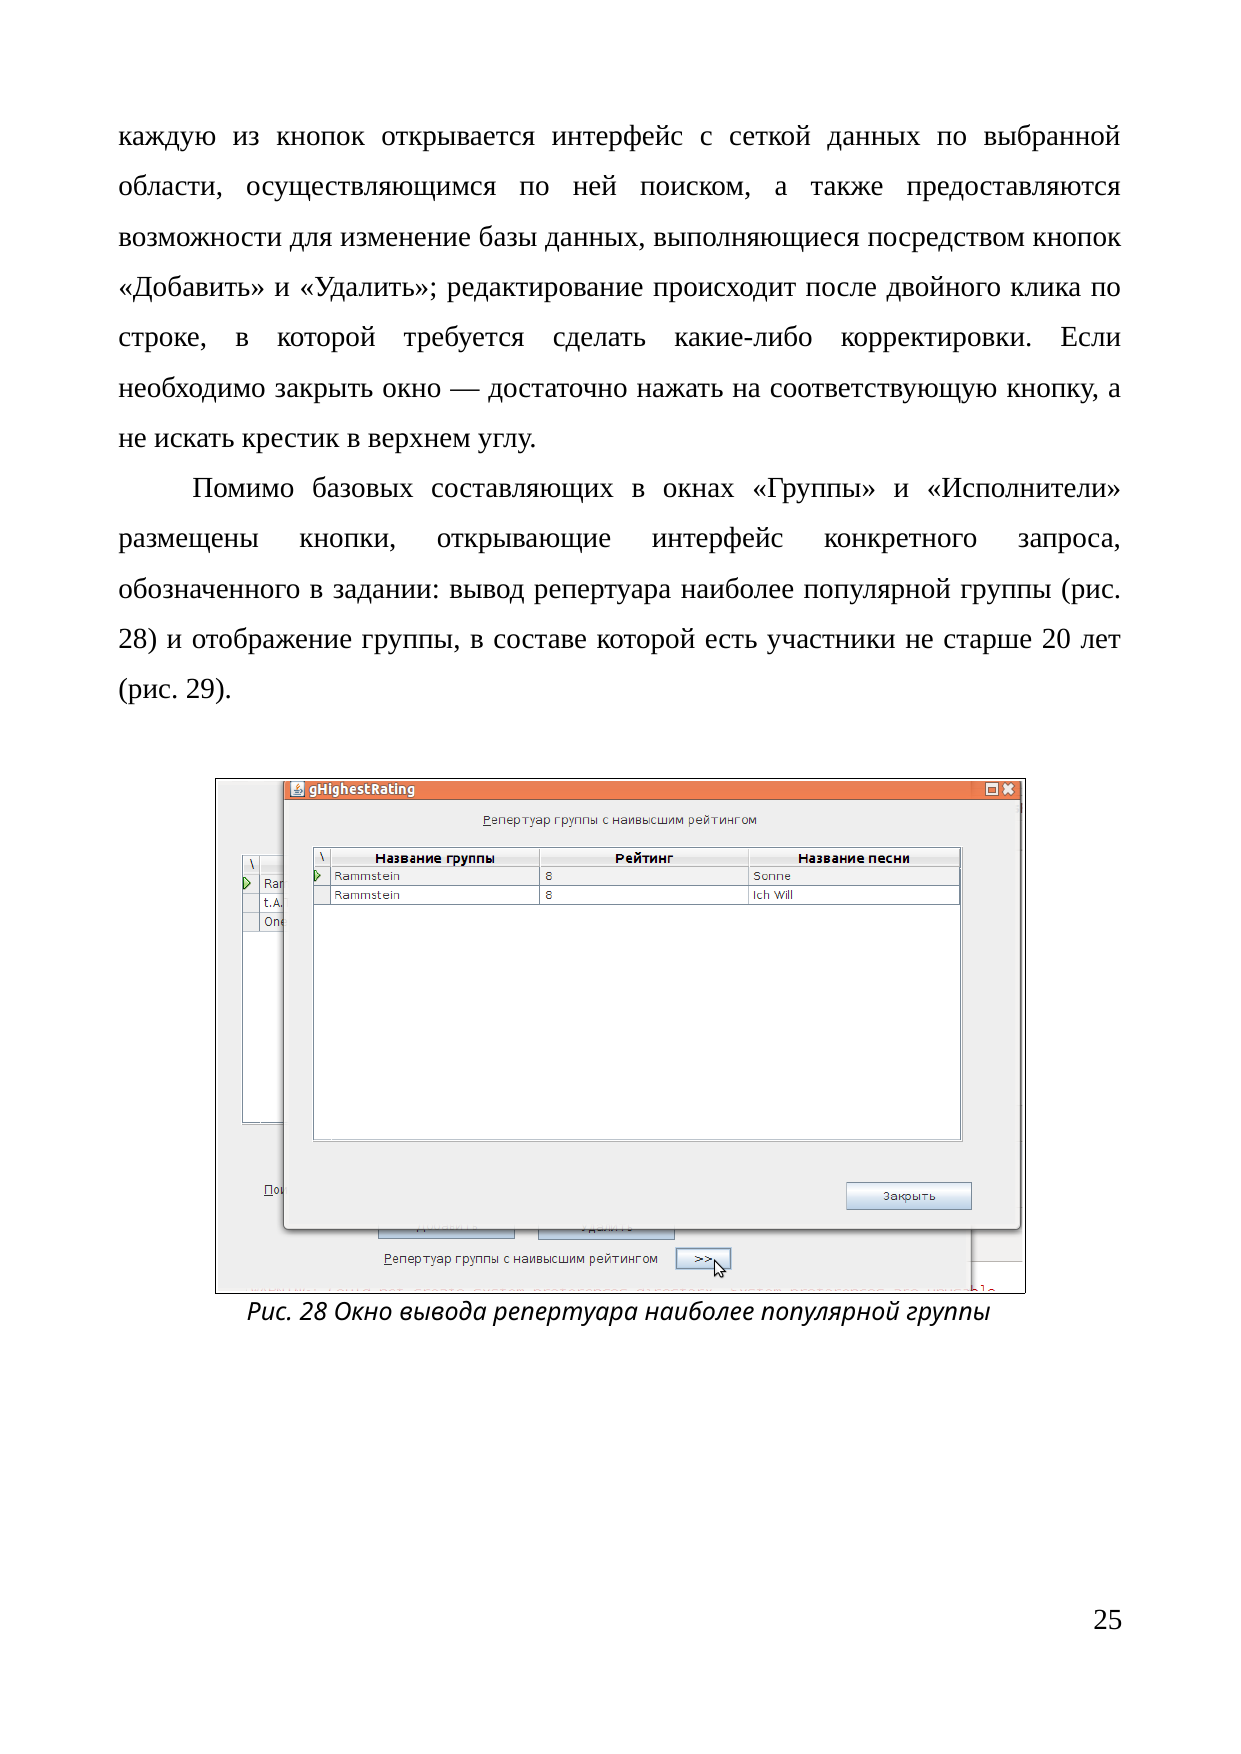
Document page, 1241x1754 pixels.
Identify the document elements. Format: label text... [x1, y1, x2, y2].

text Помимо базовых составляющих в окнах «Группы» и «Исполнители» размещены кнопки, открывающие интерфейс конкретного запроса, обозначенного в задании: вывод репертуара наиболее популярной группы (рис. 28) и отображение группы, в составе которой есть участники не старше 20 лет (рис. 29). [118, 470, 1122, 705]
table_header Рис. 28 Окно вывода репертуара наиболее популярной группы [118, 772, 1122, 1339]
text каждую из кнопок открывается интерфейс с сеткой данных по выбранной области, осуществляющимся по ней поиском, а также предоставляются возможности для изменение базы данных, выполняющиеся посредством кнопок «Добавить» и «Удалить»; редактирование происходит после двойного клика по строке, в которой требуется сделать какие-либо корректировки. Если необходимо закрыть окно — достаточно нажать на соответствующую кнопку, а не искать крестик в верхнем углу. [118, 118, 1122, 453]
picture [218, 781, 1023, 1291]
